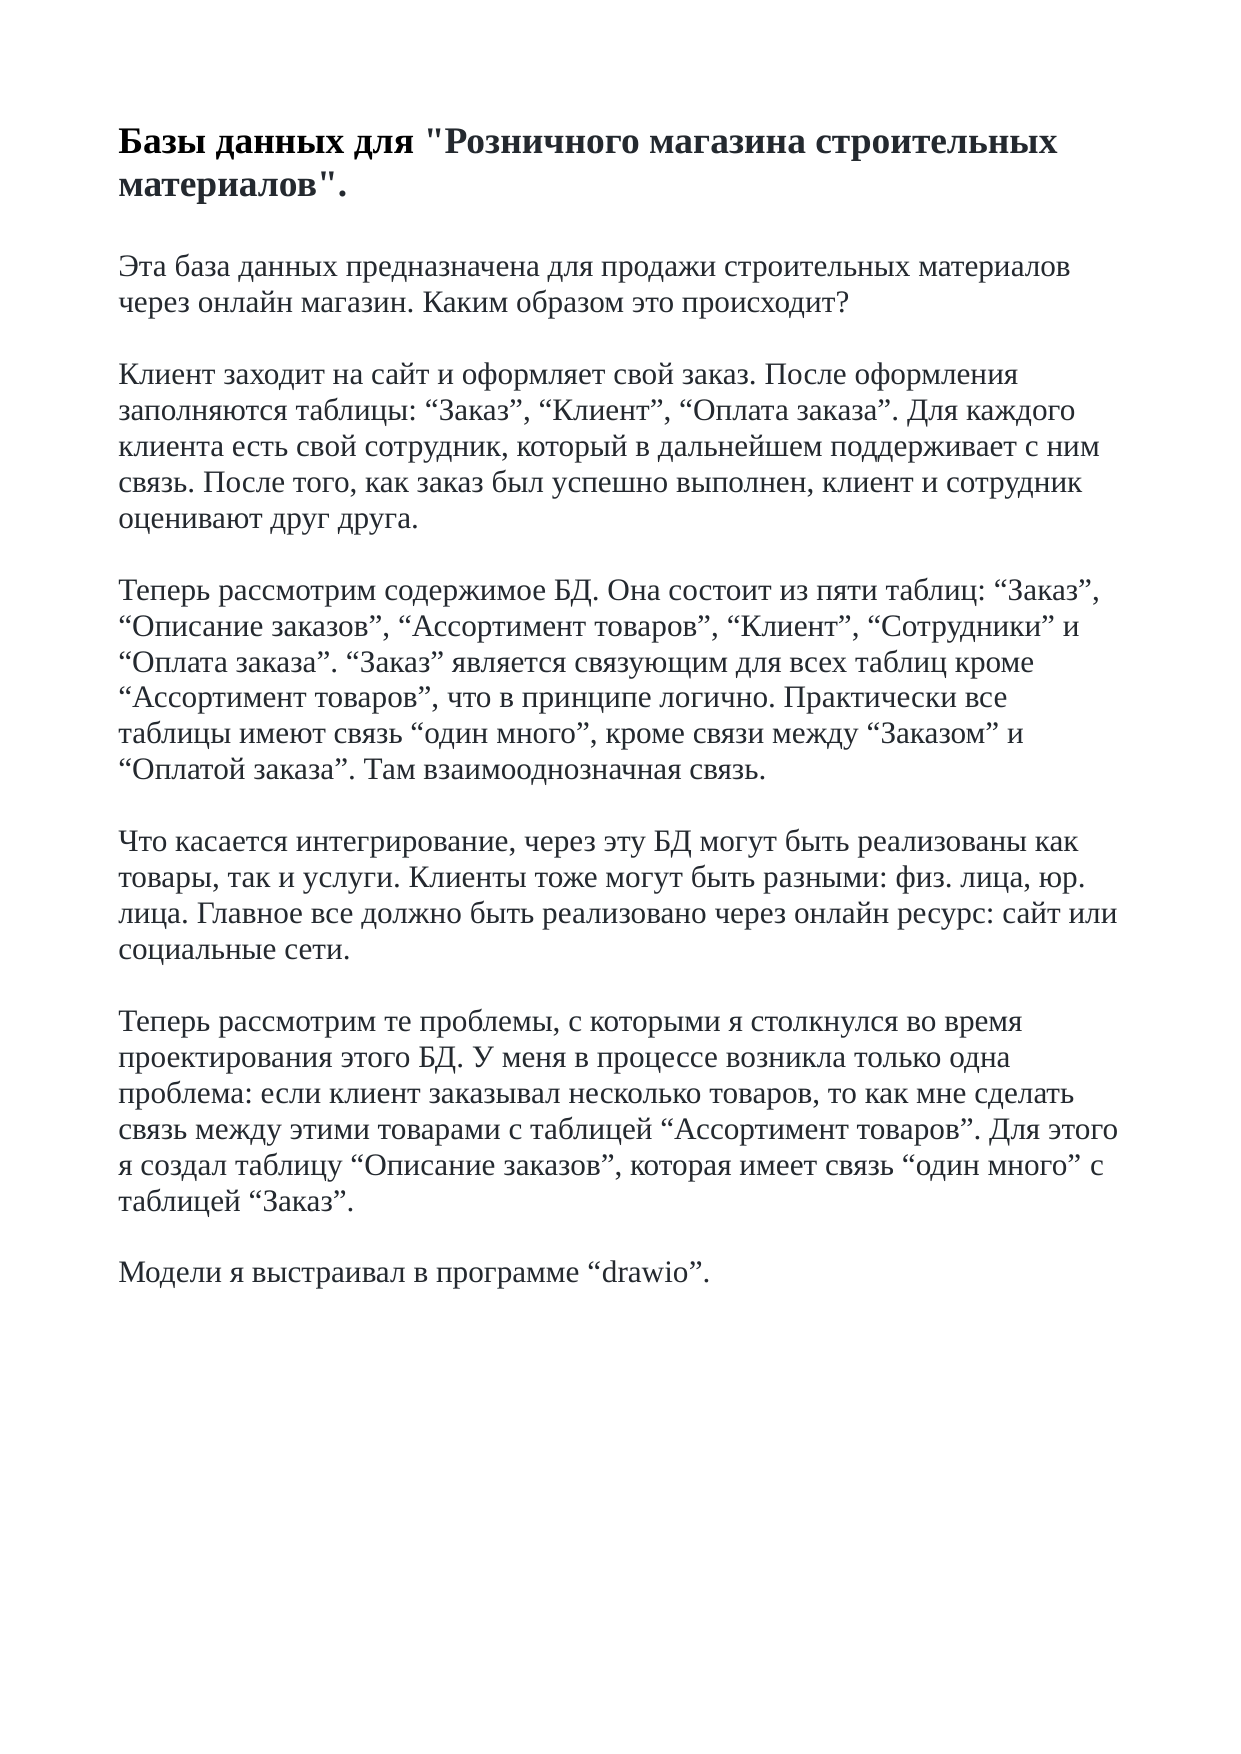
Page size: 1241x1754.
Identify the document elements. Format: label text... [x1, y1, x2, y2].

text Эта база данных предназначена для продажи строительных материалов через онлайн магазин. Каким образом это происходит? [118, 247, 1122, 319]
text Что касается интегрирование, через эту БД могут быть реализованы как товары, так и услуги. Клиенты тоже могут быть разными: физ. лица, юр. лица. Главное все должно быть реализовано через онлайн ресурс: сайт или социальные сети. [118, 822, 1122, 966]
text Клиент заходит на сайт и оформляет свой заказ. После оформления заполняются таблицы: “Заказ”, “Клиент”, “Оплата заказа”. Для каждого клиента есть свой сотрудник, который в дальнейшем поддерживает с ним связь. После того, как заказ был успешно выполнен, клиент и сотрудник оценивают друг друга. [118, 355, 1122, 535]
text Теперь рассмотрим содержимое БД. Она состоит из пяти таблиц: “Заказ”, “Описание заказов”, “Ассортимент товаров”, “Клиент”, “Сотрудники” и “Оплата заказа”. “Заказ” является связующим для всех таблиц кроме “Ассортимент товаров”, что в принципе логично. Практически все таблицы имеют связь “один много”, кроме связи между “Заказом” и “Оплатой заказа”. Там взаимооднозначная связь. [118, 571, 1122, 787]
text Теперь рассмотрим те проблемы, с которыми я столкнулся во время проектирования этого БД. У меня в процессе возникла только одна проблема: если клиент заказывал несколько товаров, то как мне сделать связь между этими товарами с таблицей “Ассортимент товаров”. Для этого я создал таблицу “Описание заказов”, которая имеет связь “один много” c таблицей “Заказ”. [118, 1002, 1122, 1218]
text Модели я выстраивал в программе “drawio”. [118, 1254, 1122, 1290]
text Базы данных для "Розничного магазина строительных материалов". [118, 118, 1122, 204]
